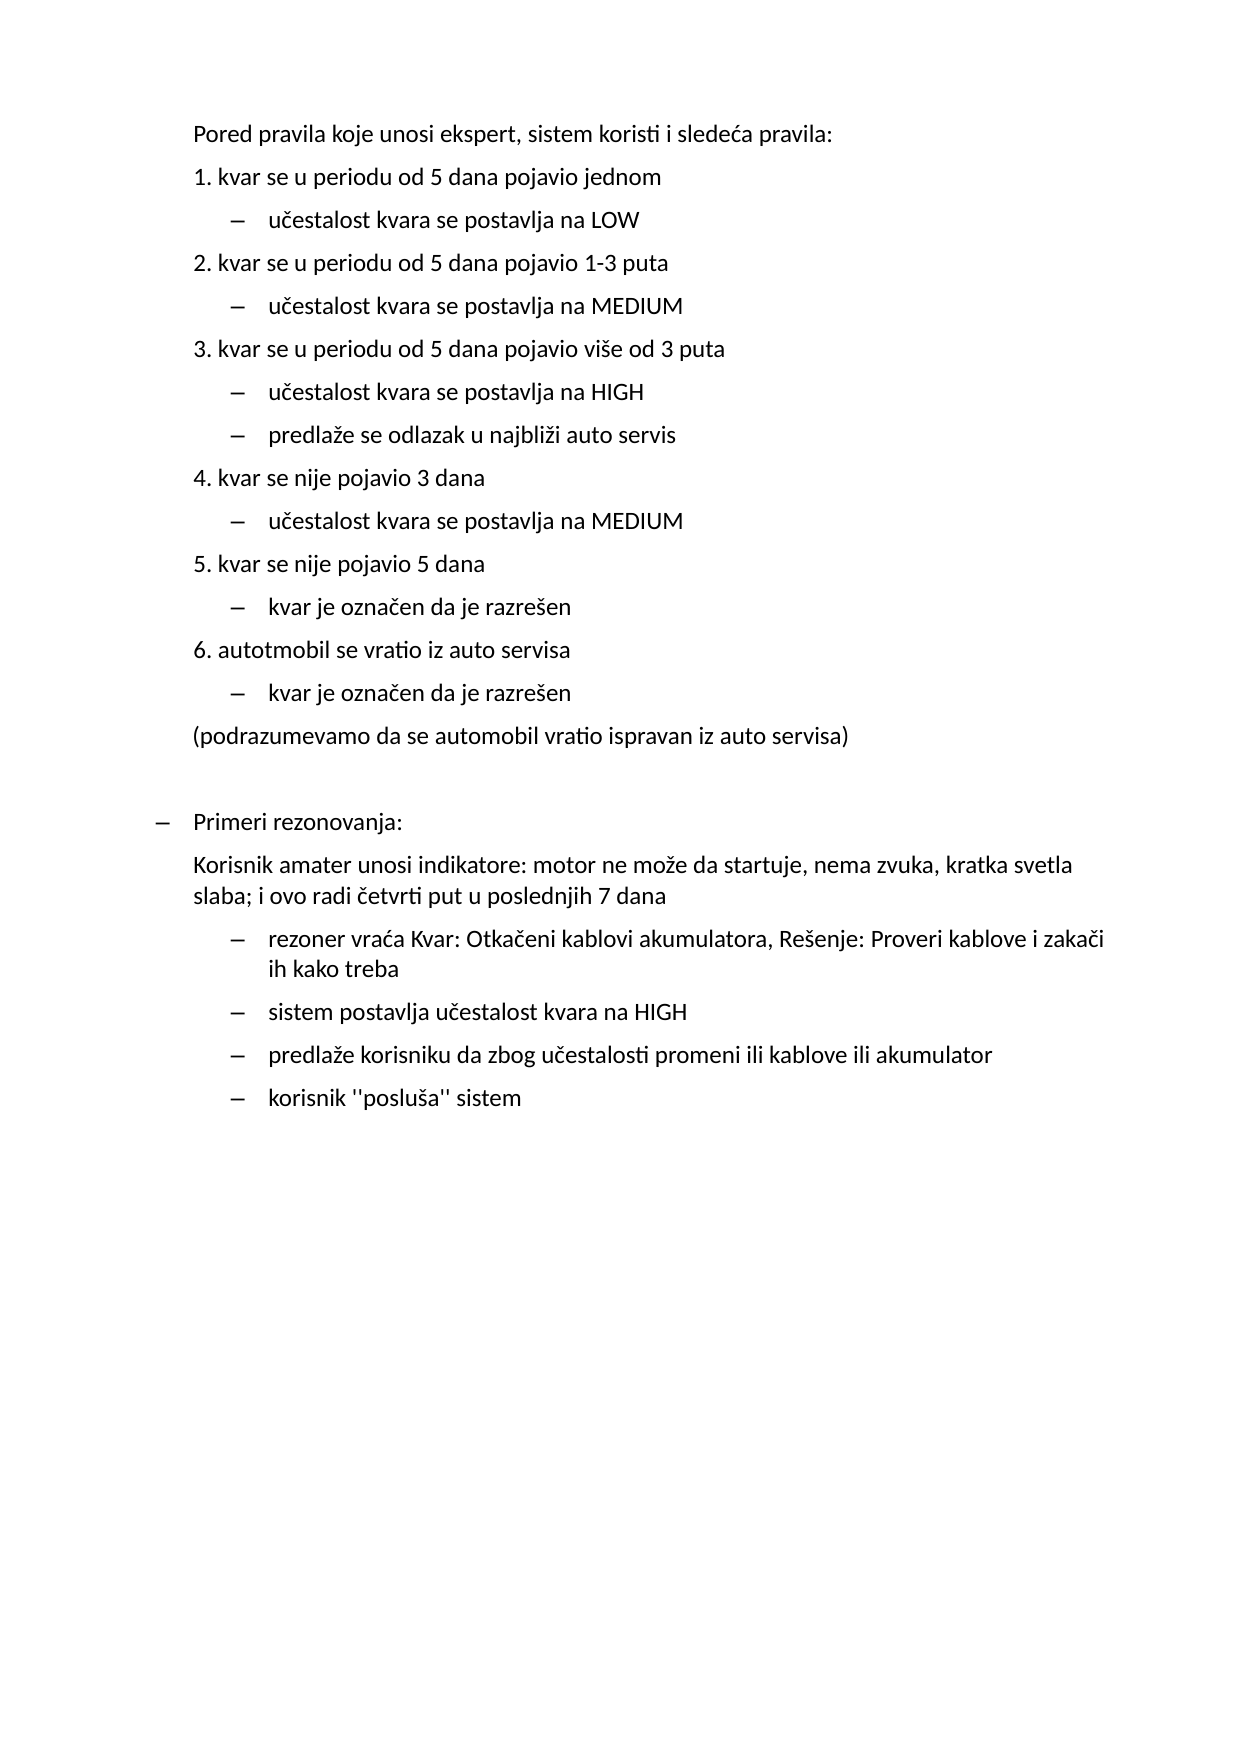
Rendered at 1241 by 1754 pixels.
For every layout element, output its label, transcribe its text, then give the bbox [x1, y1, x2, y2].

list Pored pravila koje unosi ekspert, sistem koristi i sledeća pravila: [156, 118, 1122, 149]
list rezoner vraća Kvar: Otkačeni kablovi akumulatora, Rešenje: Proveri kablove i zakači ih kako treba [231, 923, 1122, 984]
list učestalost kvara se postavlja na HIGH [231, 376, 1122, 407]
list sistem postavlja učestalost kvara na HIGH [231, 997, 1122, 1027]
list Primeri rezonovanja: [156, 806, 1122, 837]
list kvar je označen da je razrešen [231, 591, 1122, 622]
list korisnik ''posluša'' sistem [231, 1083, 1122, 1113]
list učestalost kvara se postavlja na LOW [231, 204, 1122, 235]
text (podrazumevamo da se automobil vratio ispravan iz auto servisa) [118, 720, 1122, 751]
list predlaže se odlazak u najbliži auto servis [231, 419, 1122, 450]
list 5. kvar se nije pojavio 5 dana [156, 548, 1122, 579]
list učestalost kvara se postavlja na MEDIUM [231, 290, 1122, 321]
list učestalost kvara se postavlja na MEDIUM [231, 505, 1122, 536]
list Korisnik amater unosi indikatore: motor ne može da startuje, nema zvuka, kratka svetla slaba; i ovo radi četvrti put u poslednjih 7 dana [156, 849, 1122, 911]
list kvar je označen da je razrešen [231, 677, 1122, 708]
list predlaže korisniku da zbog učestalosti promeni ili kablove ili akumulator [231, 1039, 1122, 1070]
list 3. kvar se u periodu od 5 dana pojavio više od 3 puta [156, 333, 1122, 364]
list 6. autotmobil se vratio iz auto servisa [156, 634, 1122, 665]
list 1. kvar se u periodu od 5 dana pojavio jednom [156, 161, 1122, 192]
list 2. kvar se u periodu od 5 dana pojavio 1-3 puta [156, 247, 1122, 278]
list 4. kvar se nije pojavio 3 dana [156, 462, 1122, 493]
